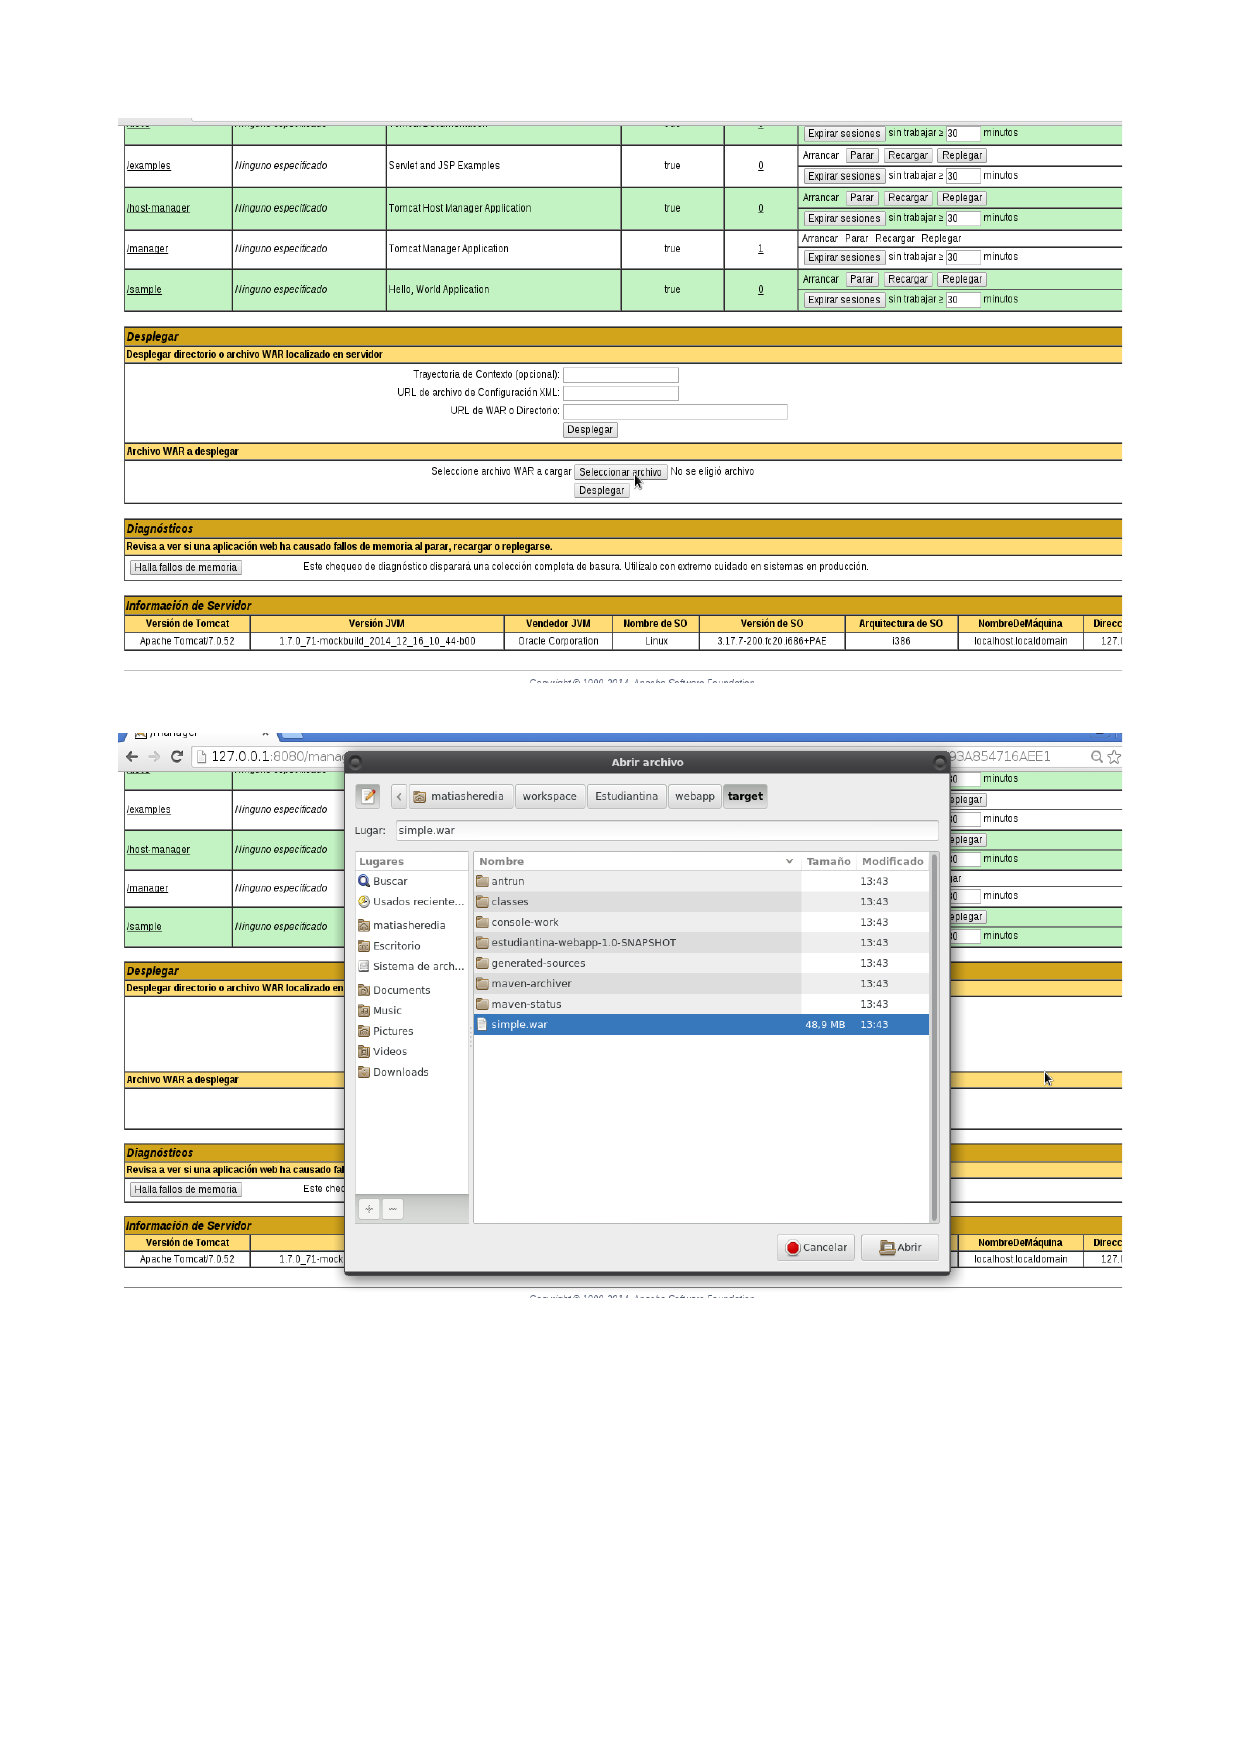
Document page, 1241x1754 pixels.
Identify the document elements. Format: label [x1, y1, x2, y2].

picture [118, 733, 1123, 1298]
picture [118, 118, 1123, 683]
